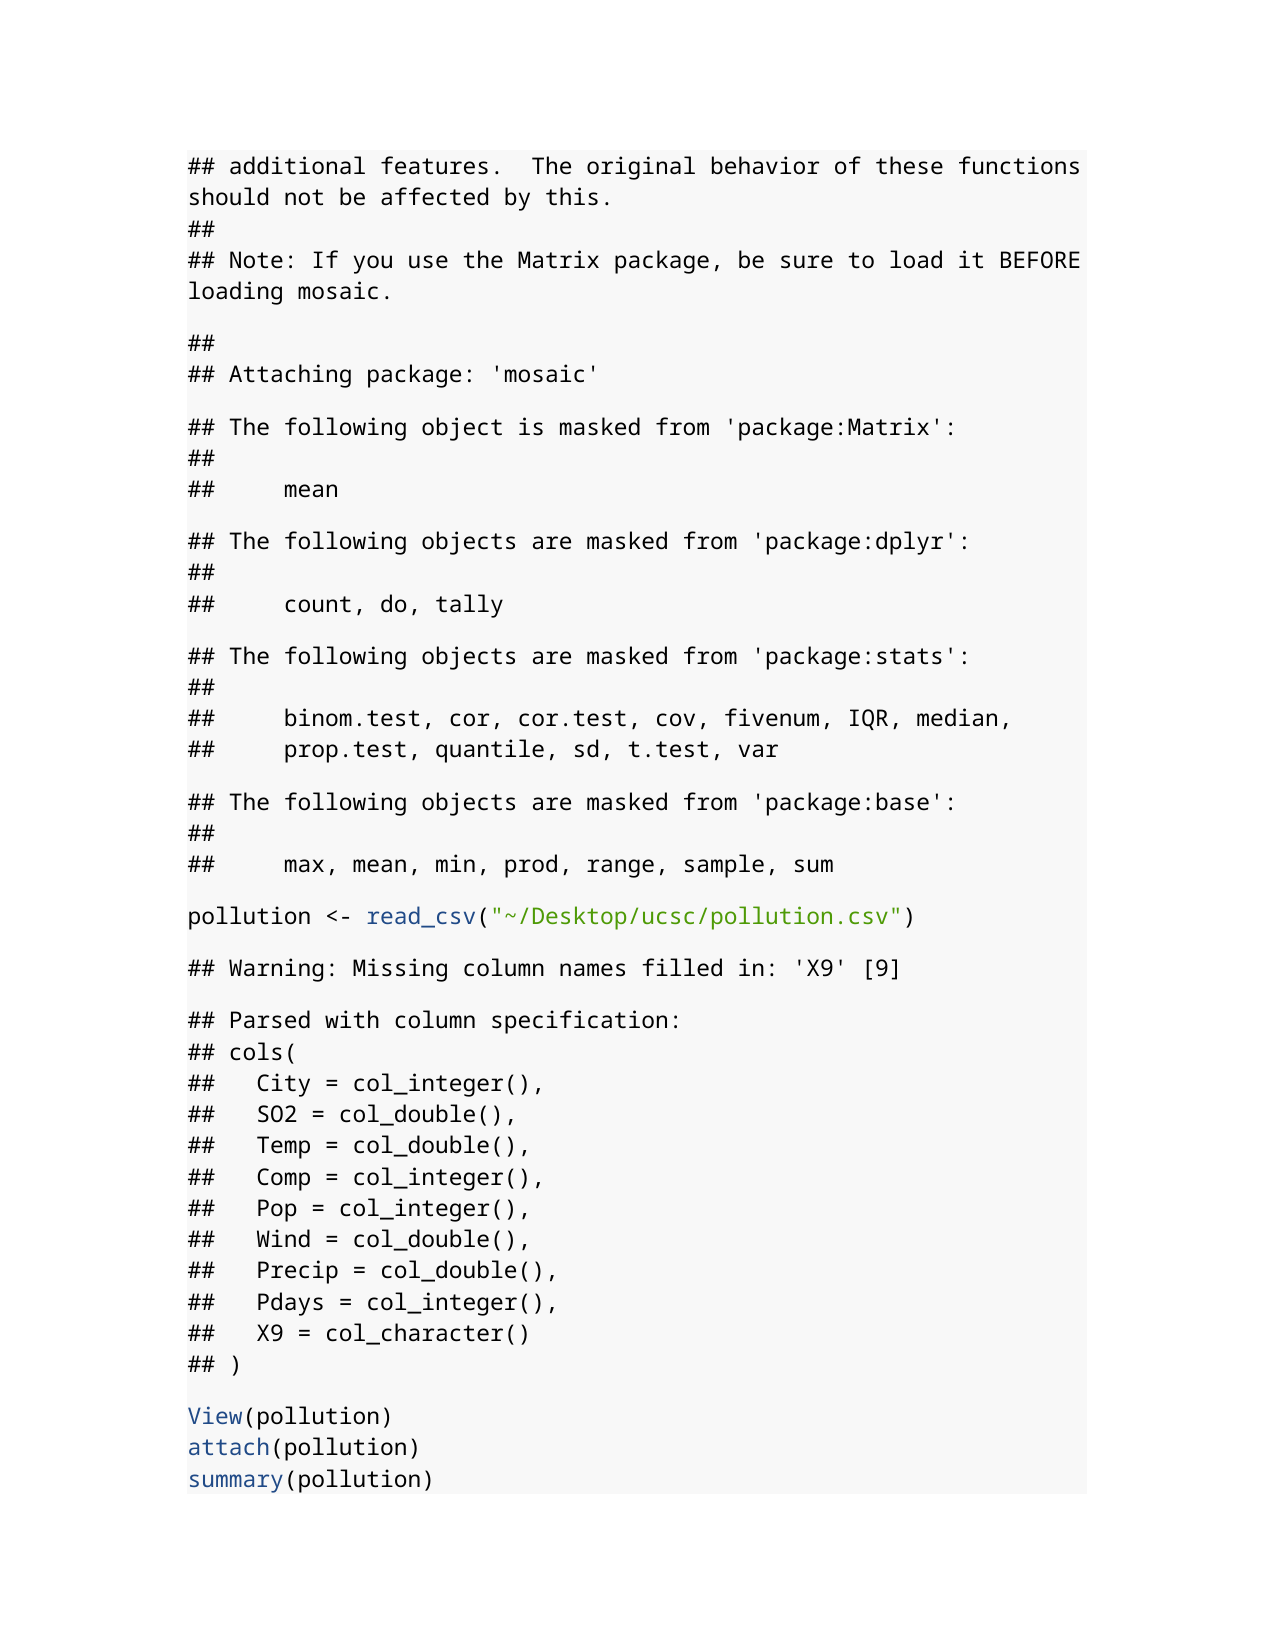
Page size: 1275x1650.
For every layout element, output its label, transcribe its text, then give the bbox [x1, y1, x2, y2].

text ## Warning: Missing column names filled in: 'X9' [9] [187, 952, 1087, 983]
text ## The following objects are masked from 'package:dplyr': ## ## count, do, tally [187, 525, 1087, 619]
text pollution <- read_csv("~/Desktop/ucsc/pollution.csv") [916, 900, 1087, 931]
text View(pollution) attach(pollution) summary(pollution) [187, 1400, 1087, 1494]
text ## ## Attaching package: 'mosaic' [187, 327, 1087, 389]
text ## Parsed with column specification: ## cols( ## City = col_integer(), ## SO2 = col_double(), ## Temp = col_double(), ## Comp = col_integer(), ## Pop = col_integer(), ## Wind = col_double(), ## Precip = col_double(), ## Pdays = col_integer(), ## X9 = col_character() ## ) [187, 1004, 1087, 1379]
text ## The following objects are masked from 'package:base': ## ## max, mean, min, prod, range, sample, sum [187, 785, 1087, 879]
text ## The following objects are masked from 'package:stats': ## ## binom.test, cor, cor.test, cov, fivenum, IQR, median, ## prop.test, quantile, sd, t.test, var [187, 639, 1087, 764]
text ## additional features. The original behavior of these functions should not be affected by this. ## ## Note: If you use the Matrix package, be sure to load it BEFORE loading mosaic. [187, 150, 1087, 306]
text ## The following object is masked from 'package:Matrix': ## ## mean [187, 410, 1087, 504]
